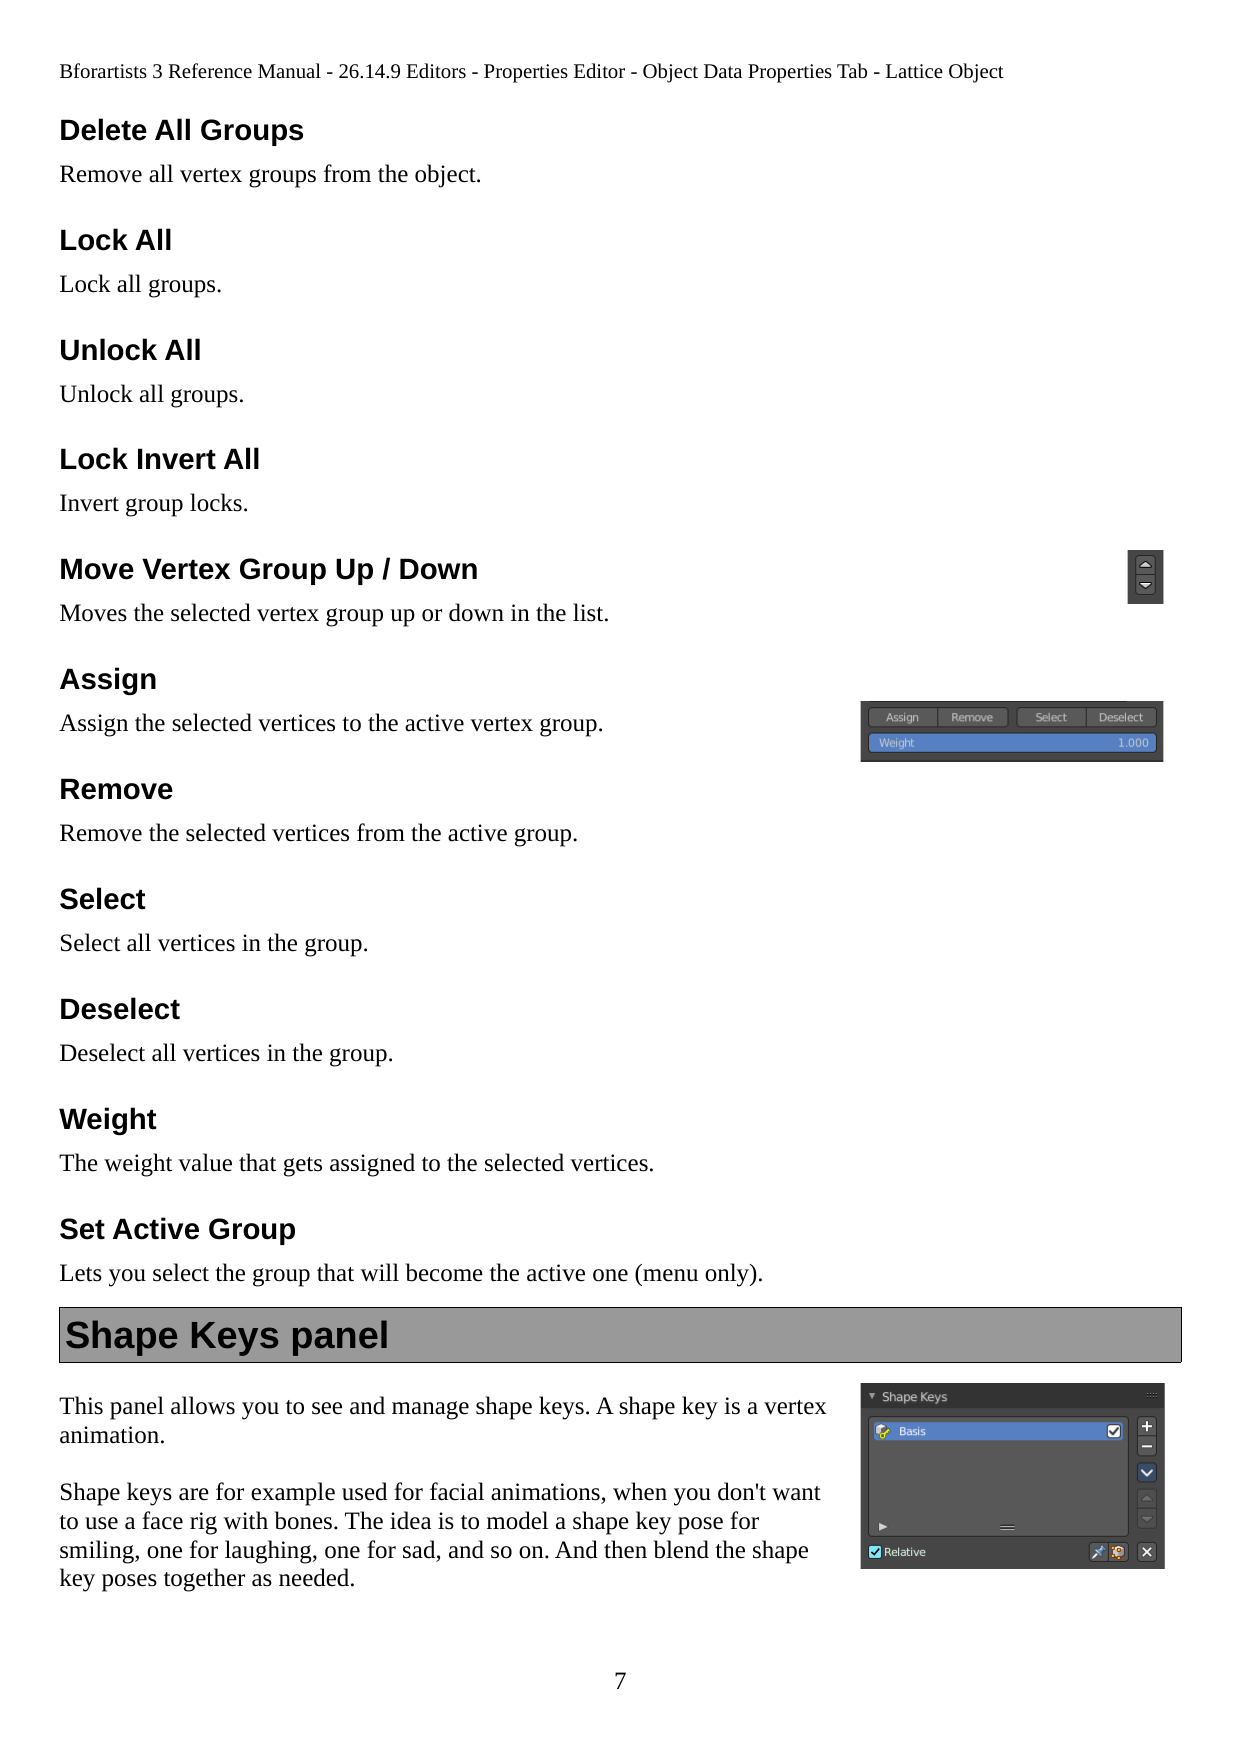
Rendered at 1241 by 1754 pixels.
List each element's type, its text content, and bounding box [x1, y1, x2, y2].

text Assign the selected vertices to the active vertex group. [59, 708, 860, 737]
text Remove the selected vertices from the active group. [59, 818, 1181, 847]
text Lets you select the group that will become the active one (menu only). [59, 1258, 1181, 1287]
text Remove all vertex groups from the object. [59, 159, 1181, 188]
subtitle Lock Invert All [59, 442, 1181, 476]
table_header Shape Keys panel [60, 1308, 1181, 1362]
subtitle Remove [59, 772, 1181, 806]
subtitle Set Active Group [59, 1212, 1181, 1245]
text Invert group locks. [59, 488, 1181, 517]
text Moves the selected vertex group up or down in the list. [59, 598, 1181, 627]
subtitle Assign [59, 662, 1181, 696]
subtitle [1164, 552, 1181, 586]
subtitle Lock All [59, 222, 1181, 256]
subtitle Unlock All [59, 332, 1181, 366]
subtitle Select [59, 882, 1181, 916]
text Lock all groups. [59, 269, 1181, 297]
subtitle Deselect [59, 992, 1181, 1026]
picture [860, 1383, 1165, 1569]
picture [860, 701, 1164, 762]
picture [1127, 550, 1164, 604]
subtitle Delete All Groups [59, 113, 1181, 146]
text The weight value that gets assigned to the selected vertices. [59, 1148, 1181, 1177]
text Select all vertices in the group. [59, 928, 1181, 957]
subtitle Move Vertex Group Up / Down [59, 552, 1127, 586]
text Unlock all groups. [59, 379, 1181, 407]
text Shape keys are for example used for facial animations, when you don't want to use a face rig with bones. The idea is to model a shape key pose for smiling, one for laughing, one for sad, and so on. And then blend the shape key poses together as needed. [59, 1477, 1181, 1592]
text Deselect all vertices in the group. [59, 1038, 1181, 1067]
subtitle Weight [59, 1102, 1181, 1135]
text This panel allows you to see and manage shape keys. A shape key is a vertex animation. [59, 1391, 860, 1448]
